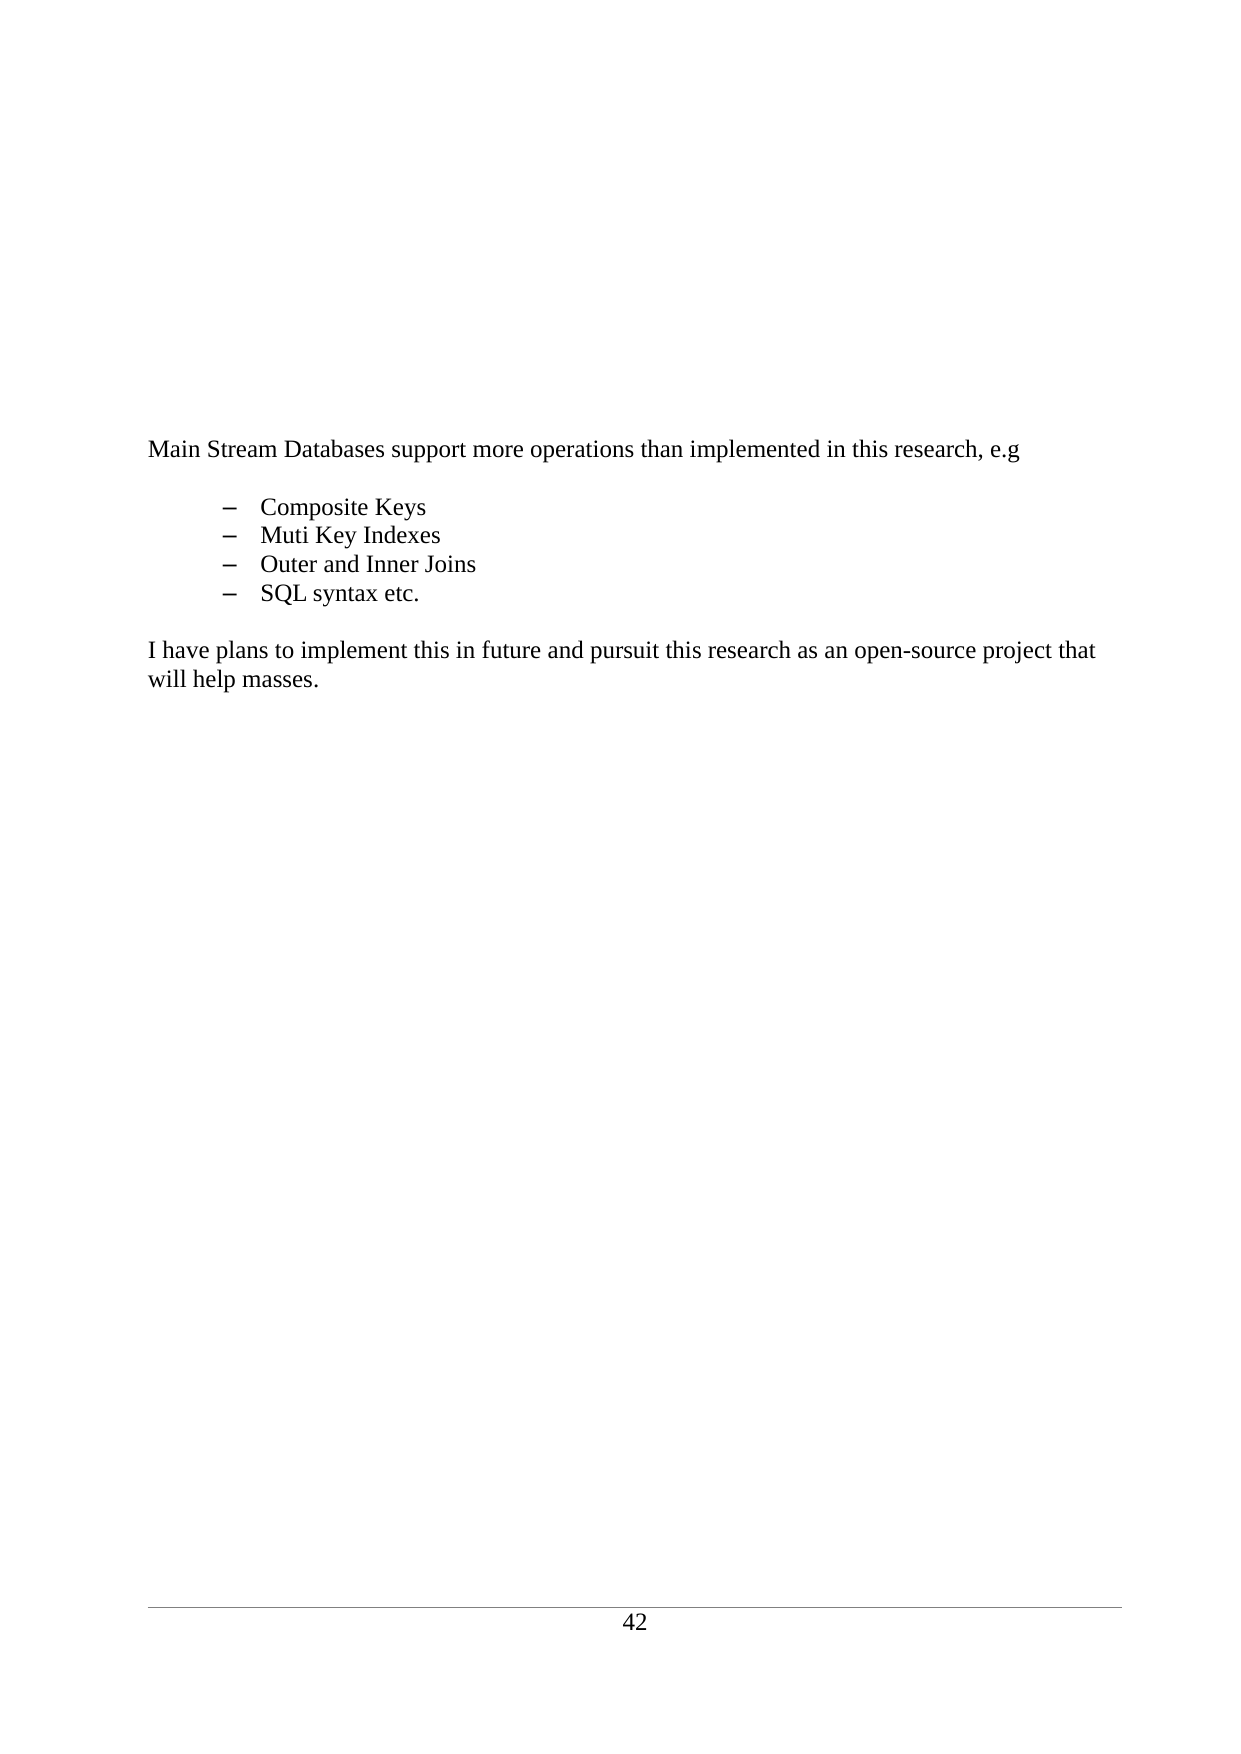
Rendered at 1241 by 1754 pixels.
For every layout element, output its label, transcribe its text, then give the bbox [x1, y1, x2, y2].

list Composite Keys [223, 492, 1122, 521]
text Main Stream Databases support more operations than implemented in this research, e.g [148, 434, 1122, 463]
text I have plans to implement this in future and pursuit this research as an open-source project that will help masses. [148, 636, 1122, 693]
list Muti Key Indexes [223, 521, 1122, 549]
list Outer and Inner Joins [223, 549, 1122, 578]
list SQL syntax etc. [223, 578, 1122, 607]
